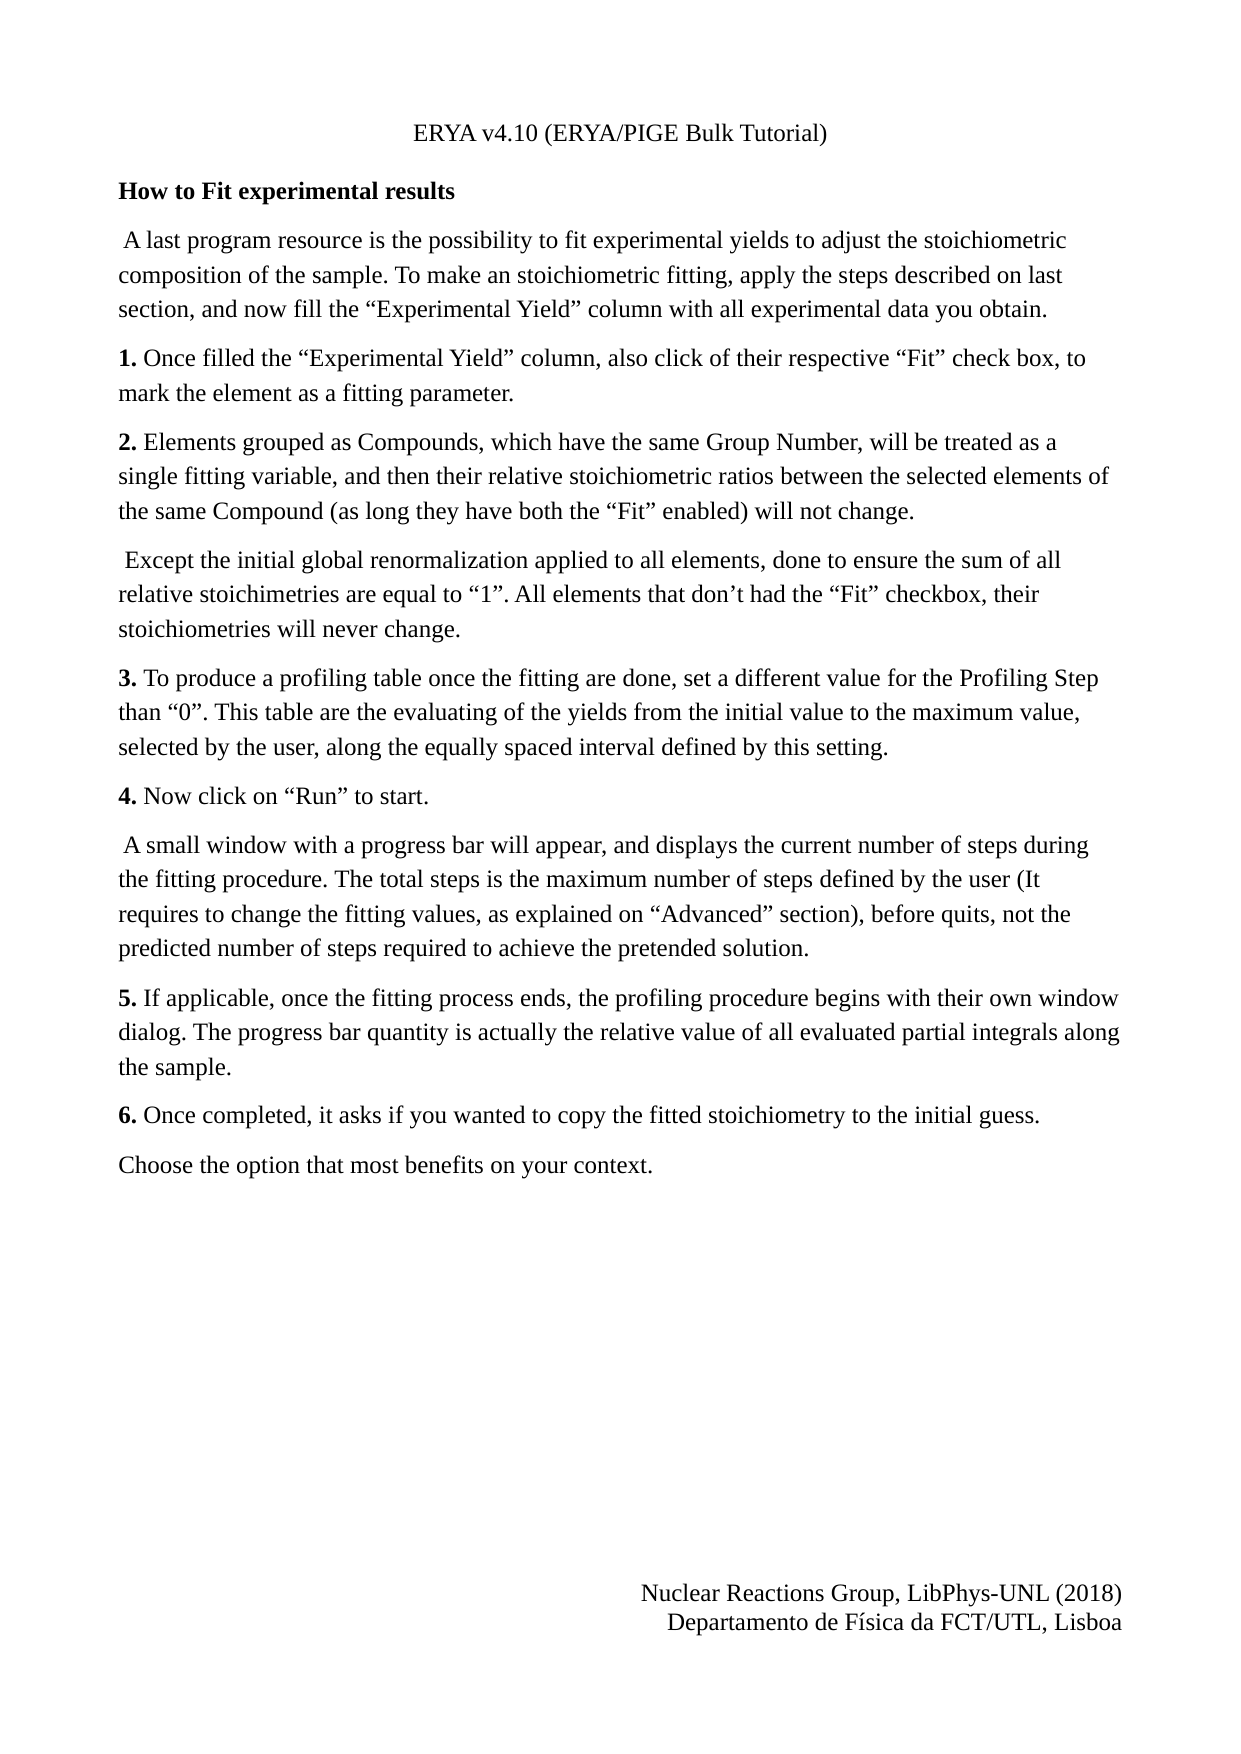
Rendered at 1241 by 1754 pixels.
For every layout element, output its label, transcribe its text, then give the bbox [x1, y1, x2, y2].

text Choose the option that most benefits on your context. [118, 1150, 1122, 1178]
text 6. Once completed, it asks if you wanted to copy the fitted stoichiometry to the initial guess. [118, 1101, 1122, 1129]
text 5. If applicable, once the fitting process ends, the profiling procedure begins with their own window dialog. The progress bar quantity is actually the relative value of all evaluated partial integrals along the sample. [118, 983, 1122, 1080]
text 1. Once filled the “Experimental Yield” column, also click of their respective “Fit” check box, to mark the element as a fitting parameter. [118, 343, 1122, 407]
text 3. To produce a profiling table once the fitting are done, set a different value for the Profiling Step than “0”. This table are the evaluating of the yields from the initial value to the maximum value, selected by the user, along the equally spaced interval defined by this setting. [118, 663, 1122, 761]
text How to Fit experimental results [118, 176, 1122, 205]
text 4. Now click on “Run” to start. [118, 781, 1122, 810]
text A last program resource is the possibility to fit experimental yields to adjust the stoichiometric composition of the sample. To make an stoichiometric fitting, apply the steps described on last section, and now fill the “Experimental Yield” column with all experimental data you obtain. [118, 225, 1122, 323]
text A small window with a progress bar will appear, and displays the current number of steps during the fitting procedure. The total steps is the maximum number of steps defined by the user (It requires to change the fitting values, as explained on “Advanced” section), before quits, not the predicted number of steps required to achieve the pretended solution. [118, 830, 1122, 962]
text 2. Elements grouped as Compounds, which have the same Group Number, will be treated as a single fitting variable, and then their relative stoichiometric ratios between the selected elements of the same Compound (as long they have both the “Fit” enabled) will not change. [118, 427, 1122, 525]
text Except the initial global renormalization applied to all elements, done to ensure the sum of all relative stoichimetries are equal to “1”. All elements that don’t had the “Fit” checkbox, their stoichiometries will never change. [118, 545, 1122, 643]
